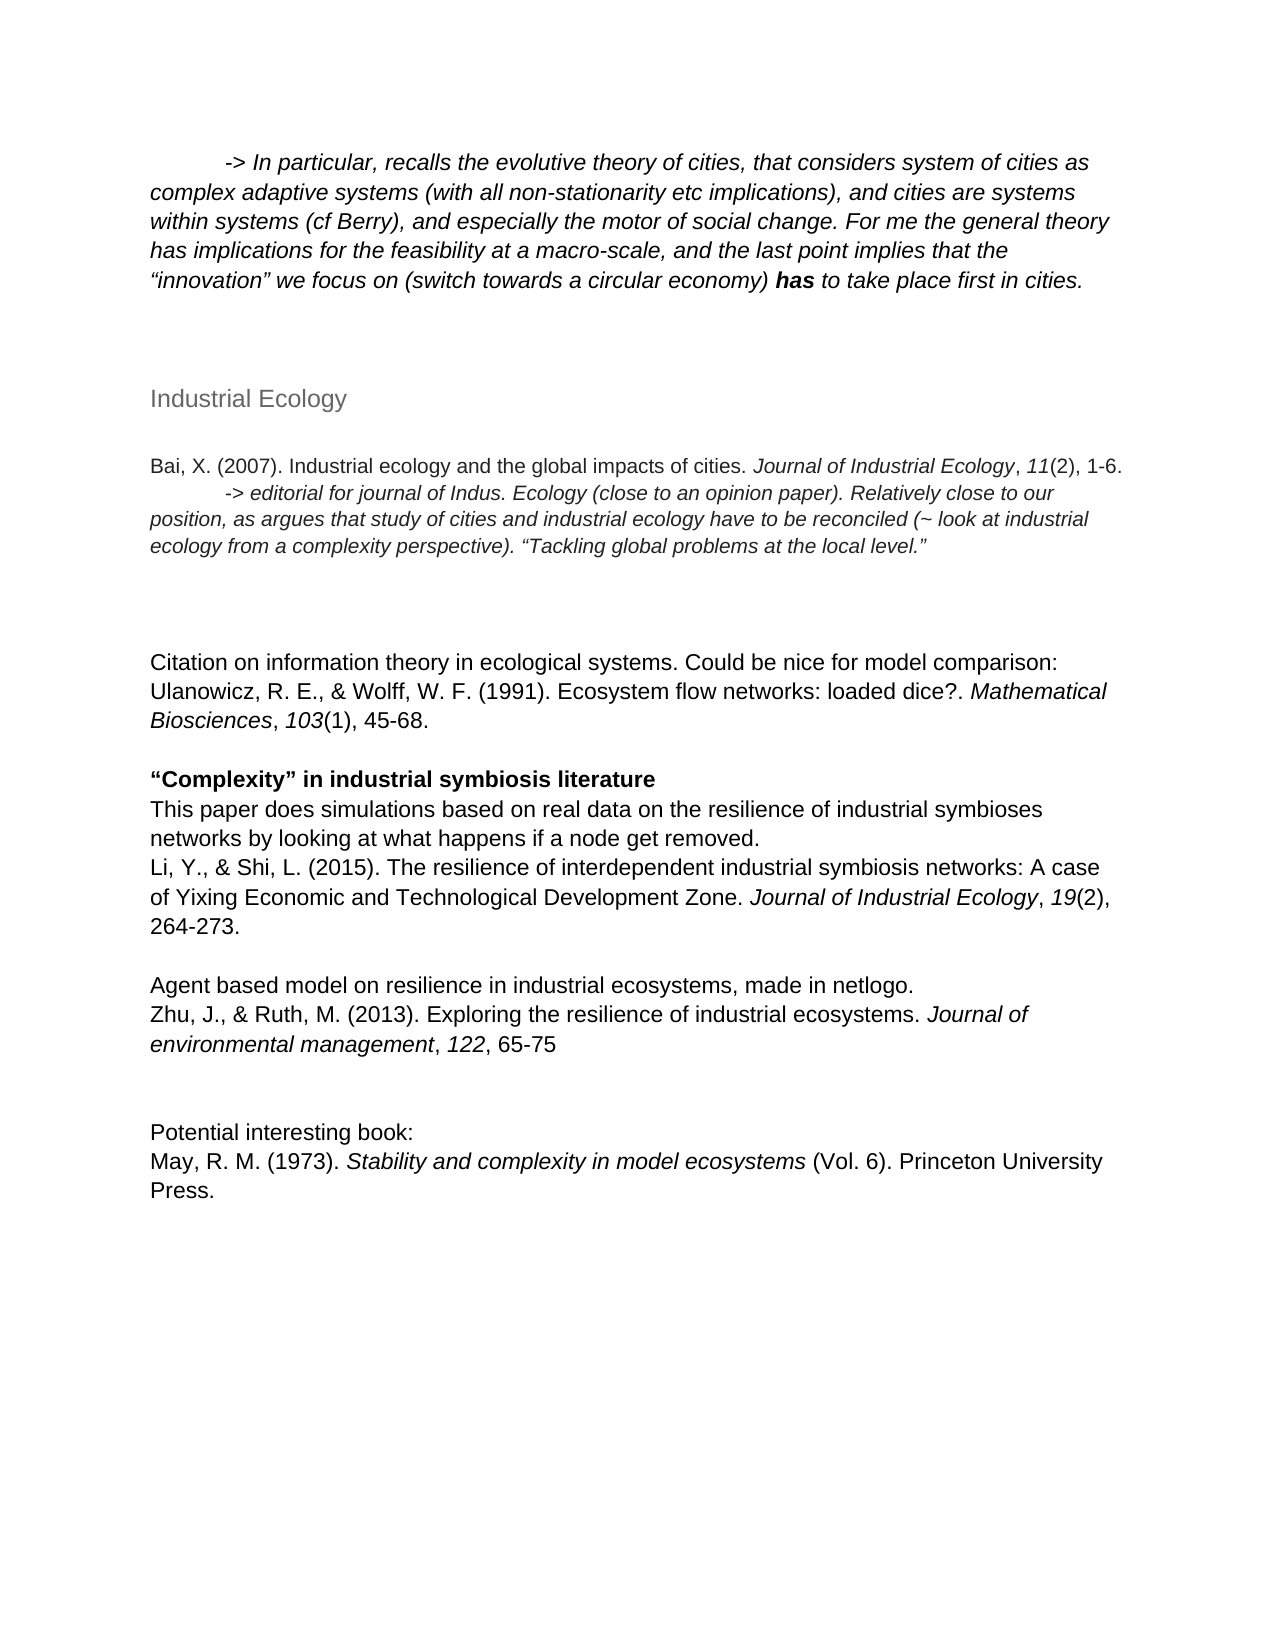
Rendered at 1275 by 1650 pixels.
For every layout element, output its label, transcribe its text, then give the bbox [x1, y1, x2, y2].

text Citation on information theory in ecological systems. Could be nice for model comparison: [150, 649, 1125, 675]
text -> editorial for journal of Indus. Ecology (close to an opinion paper). Relatively close to our position, as argues that study of cities and industrial ecology have to be reconciled (~ look at industrial ecology from a complexity perspective). “Tackling global problems at the local level.” [150, 481, 1125, 558]
text Agent based model on resilience in industrial ecosystems, made in netlogo. [150, 972, 1125, 998]
text -> In particular, recalls the evolutive theory of cities, that considers system of cities as complex adaptive systems (with all non-stationarity etc implications), and cities are systems within systems (cf Berry), and especially the motor of social change. For me the general theory has implications for the feasibility at a macro-scale, and the last point implies that the “innovation” we focus on (switch towards a circular economy) has to take place first in cities. [150, 150, 1125, 293]
text “Complexity” in industrial symbiosis literature [150, 767, 1125, 792]
text Zhu, J., & Ruth, M. (2013). Exploring the resilience of industrial ecosystems. Journal of environmental management, 122, 65-75 [150, 1002, 1125, 1057]
subtitle Industrial Ecology [150, 385, 1125, 413]
text Potential interesting book: [150, 1119, 1125, 1145]
text Bai, X. (2007). Industrial ecology and the global impacts of cities. Journal of Industrial Ecology, 11(2), 1-6. [150, 454, 1125, 478]
text Li, Y., & Shi, L. (2015). The resilience of interdependent industrial symbiosis networks: A case of Yixing Economic and Technological Development Zone. Journal of Industrial Ecology, 19(2), 264-273. [150, 855, 1125, 939]
text This paper does simulations based on real data on the resilience of industrial symbioses networks by looking at what happens if a node get removed. [150, 796, 1125, 851]
text Ulanowicz, R. E., & Wolff, W. F. (1991). Ecosystem flow networks: loaded dice?. Mathematical Biosciences, 103(1), 45-68. [150, 679, 1125, 734]
text May, R. M. (1973). Stability and complexity in model ecosystems (Vol. 6). Princeton University Press. [150, 1149, 1125, 1204]
